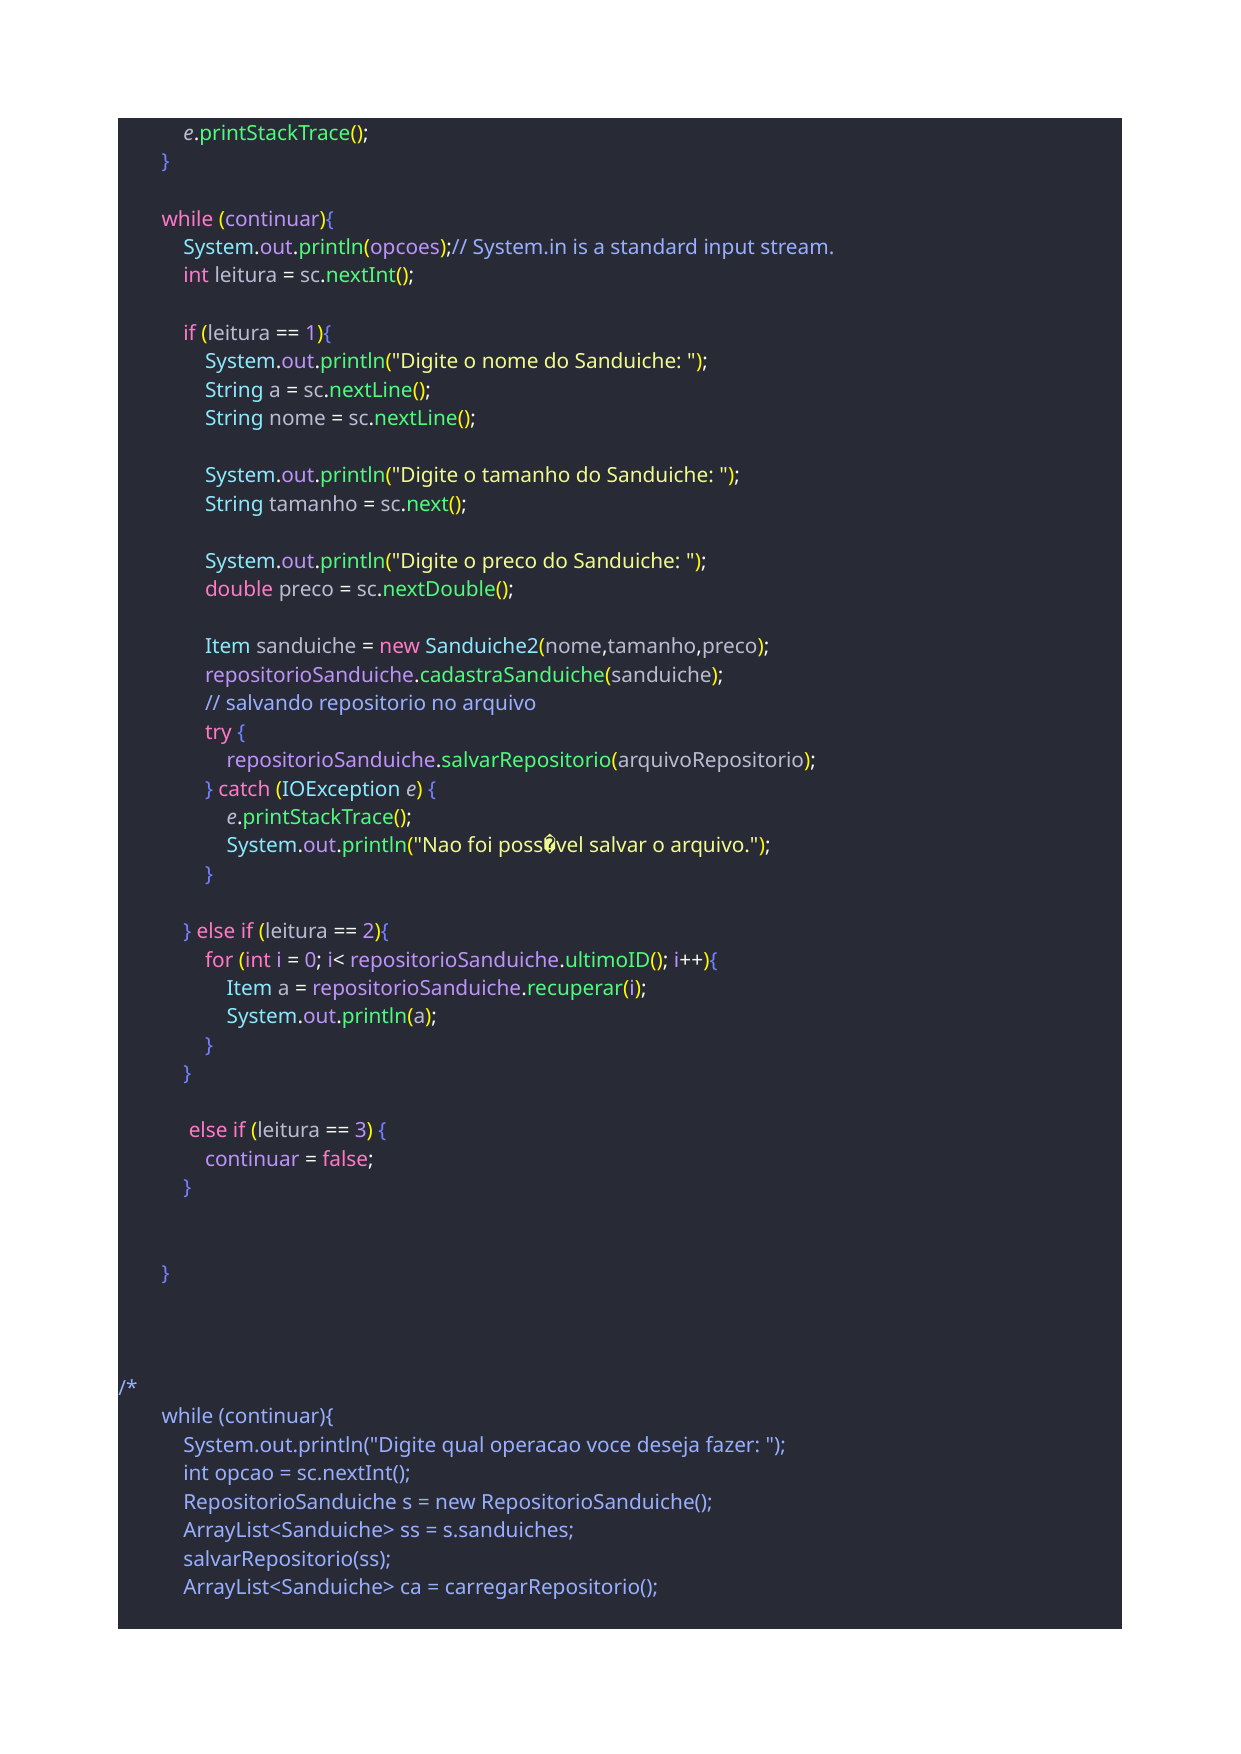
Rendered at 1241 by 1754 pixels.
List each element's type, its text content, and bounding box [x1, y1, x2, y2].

text e.printStackTrace(); } while (continuar){ System.out.println(opcoes);// System.in is a standard input stream. int leitura = sc.nextInt(); if (leitura == 1){ System.out.println("Digite o nome do Sanduiche: "); String a = sc.nextLine(); String nome = sc.nextLine(); System.out.println("Digite o tamanho do Sanduiche: "); String tamanho = sc.next(); System.out.println("Digite o preco do Sanduiche: "); double preco = sc.nextDouble(); Item sanduiche = new Sanduiche2(nome,tamanho,preco); repositorioSanduiche.cadastraSanduiche(sanduiche); // salvando repositorio no arquivo try { repositorioSanduiche.salvarRepositorio(arquivoRepositorio); } catch (IOException e) { e.printStackTrace(); System.out.println("Nao foi poss�vel salvar o arquivo."); } } else if (leitura == 2){ for (int i = 0; i< repositorioSanduiche.ultimoID(); i++){ Item a = repositorioSanduiche.recuperar(i); System.out.println(a); } } else if (leitura == 3) { continuar = false; } } /* while (continuar){ System.out.println("Digite qual operacao voce deseja fazer: "); int opcao = sc.nextInt(); RepositorioSanduiche s = new RepositorioSanduiche(); ArrayList<Sanduiche> ss = s.sanduiches; salvarRepositorio(ss); ArrayList<Sanduiche> ca = carregarRepositorio(); [118, 118, 1122, 1629]
